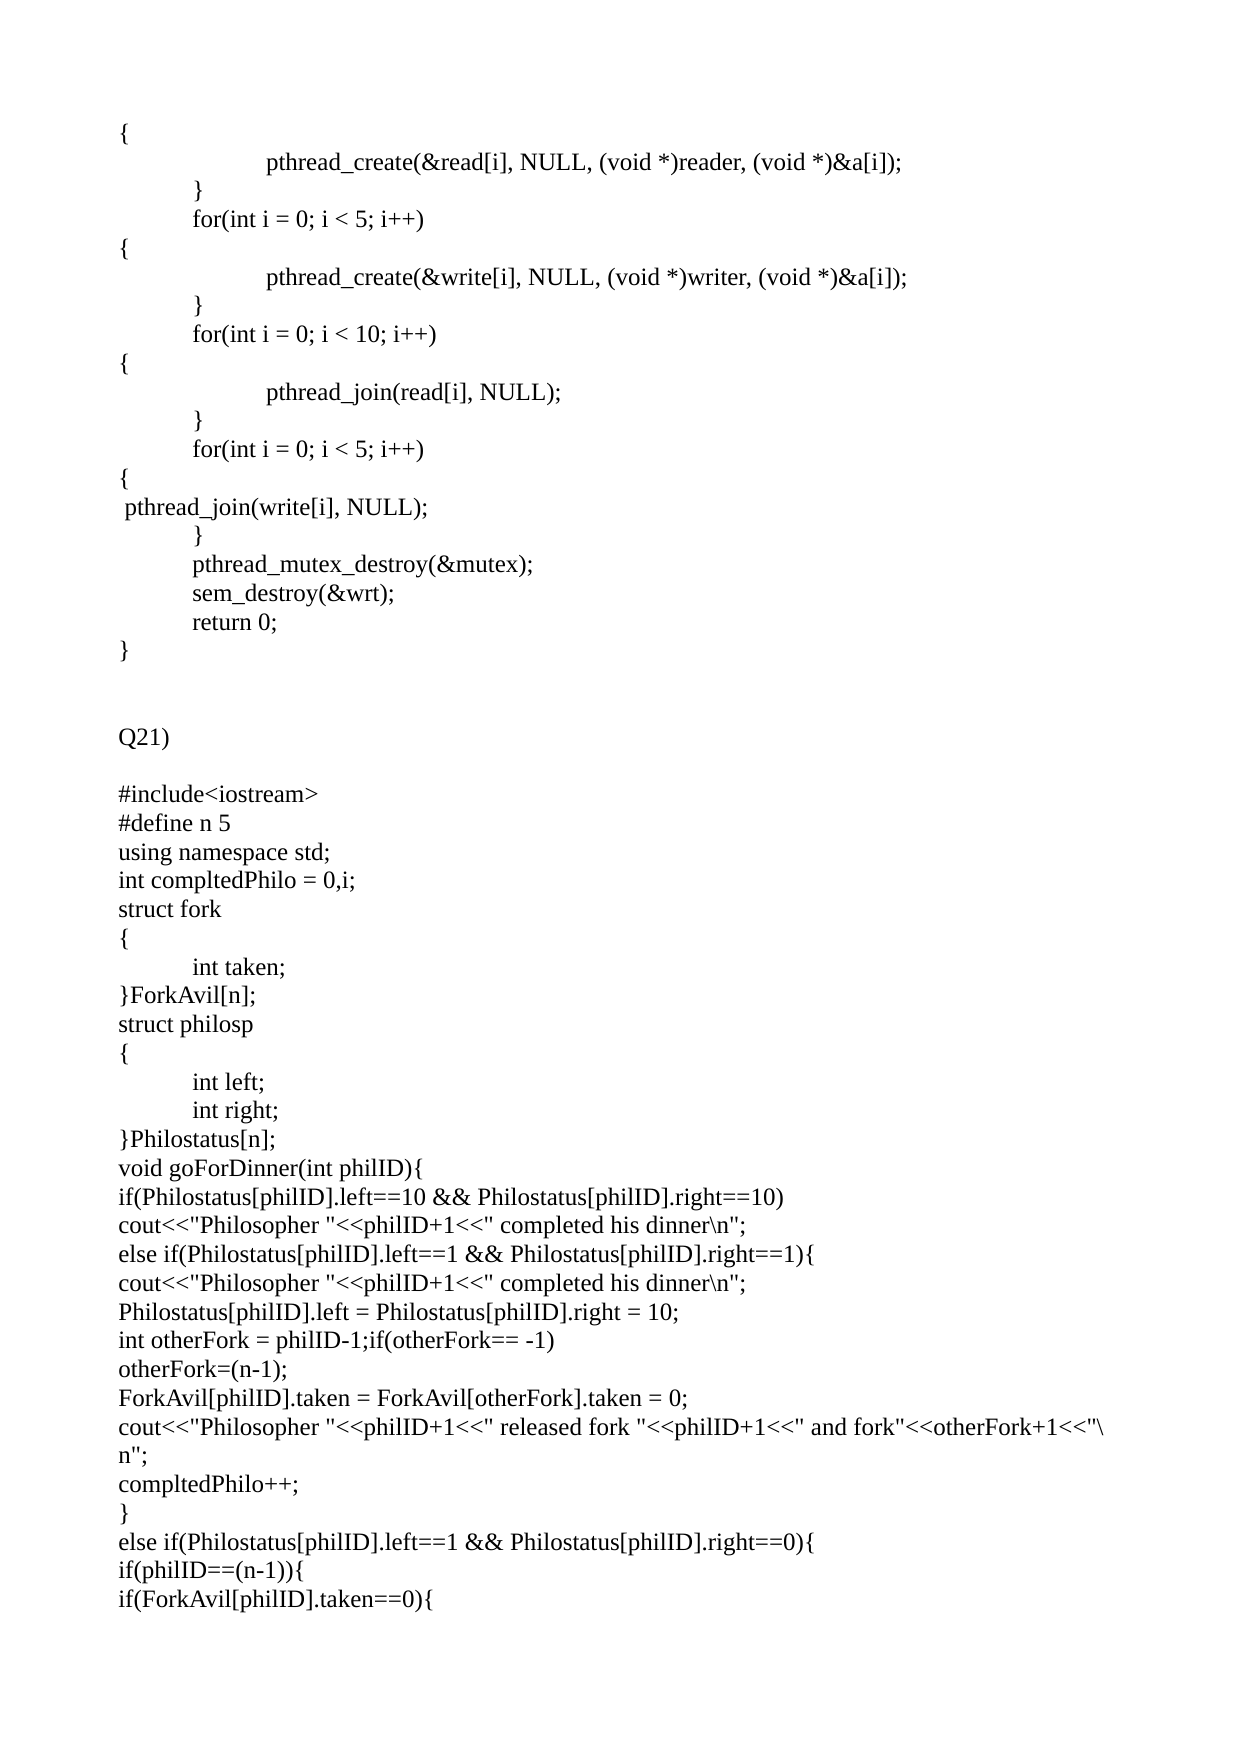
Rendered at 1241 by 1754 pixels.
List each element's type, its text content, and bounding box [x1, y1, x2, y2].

text int right; [118, 1096, 1122, 1124]
text #include<iostream> [118, 779, 1122, 808]
text otherFork=(n-1); [118, 1354, 1122, 1383]
text for(int i = 0; i < 10; i++) [118, 319, 1122, 348]
text struct fork [118, 894, 1122, 923]
text else if(Philostatus[philID].left==1 && Philostatus[philID].right==0){ [118, 1527, 1122, 1556]
text pthread_join(read[i], NULL); [118, 377, 1122, 406]
text { [118, 1038, 1122, 1067]
text for(int i = 0; i < 5; i++) [118, 434, 1122, 463]
text return 0; [118, 607, 1122, 636]
text int left; [118, 1067, 1122, 1096]
text pthread_create(&write[i], NULL, (void *)writer, (void *)&a[i]); [118, 262, 1122, 291]
text #define n 5 [118, 808, 1122, 837]
text } [118, 1498, 1122, 1527]
text pthread_create(&read[i], NULL, (void *)reader, (void *)&a[i]); [118, 147, 1122, 176]
text cout<<"Philosopher "<<philID+1<<" completed his dinner\n"; [118, 1211, 1122, 1239]
text Q21) [118, 722, 1122, 751]
text { [118, 463, 1122, 492]
text int compltedPhilo = 0,i; [118, 866, 1122, 894]
text if(Philostatus[philID].left==10 && Philostatus[philID].right==10) [118, 1182, 1122, 1211]
text else if(Philostatus[philID].left==1 && Philostatus[philID].right==1){ [118, 1239, 1122, 1268]
text cout<<"Philosopher "<<philID+1<<" released fork "<<philID+1<<" and fork"<<otherFork+1<<"\n"; [118, 1412, 1122, 1469]
text Philostatus[philID].left = Philostatus[philID].right = 10; [118, 1297, 1122, 1326]
text for(int i = 0; i < 5; i++) [118, 204, 1122, 233]
text using namespace std; [118, 837, 1122, 866]
text if(ForkAvil[philID].taken==0){ [118, 1584, 1122, 1613]
text { [118, 923, 1122, 952]
text compltedPhilo++; [118, 1469, 1122, 1498]
text struct philosp [118, 1009, 1122, 1038]
text } [118, 291, 1122, 319]
text ForkAvil[philID].taken = ForkAvil[otherFork].taken = 0; [118, 1383, 1122, 1412]
text } [118, 176, 1122, 204]
text } [118, 521, 1122, 549]
text void goForDinner(int philID){ [118, 1153, 1122, 1182]
text } [118, 636, 1122, 664]
text pthread_join(write[i], NULL); [118, 492, 1122, 521]
text }ForkAvil[n]; [118, 981, 1122, 1009]
text pthread_mutex_destroy(&mutex); [118, 549, 1122, 578]
text { [118, 233, 1122, 262]
text { [118, 118, 1122, 147]
text sem_destroy(&wrt); [118, 578, 1122, 607]
text int otherFork = philID-1;if(otherFork== -1) [118, 1326, 1122, 1354]
text { [118, 348, 1122, 377]
text } [118, 406, 1122, 434]
text cout<<"Philosopher "<<philID+1<<" completed his dinner\n"; [118, 1268, 1122, 1297]
text if(philID==(n-1)){ [118, 1556, 1122, 1584]
text }Philostatus[n]; [118, 1124, 1122, 1153]
text int taken; [118, 952, 1122, 981]
